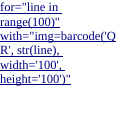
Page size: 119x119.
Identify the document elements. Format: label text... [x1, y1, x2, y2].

text with="img=barcode('QR', str(line), width='100', height='100')" [0, 29, 118, 86]
text for="line in range(100)" [0, 0, 118, 29]
